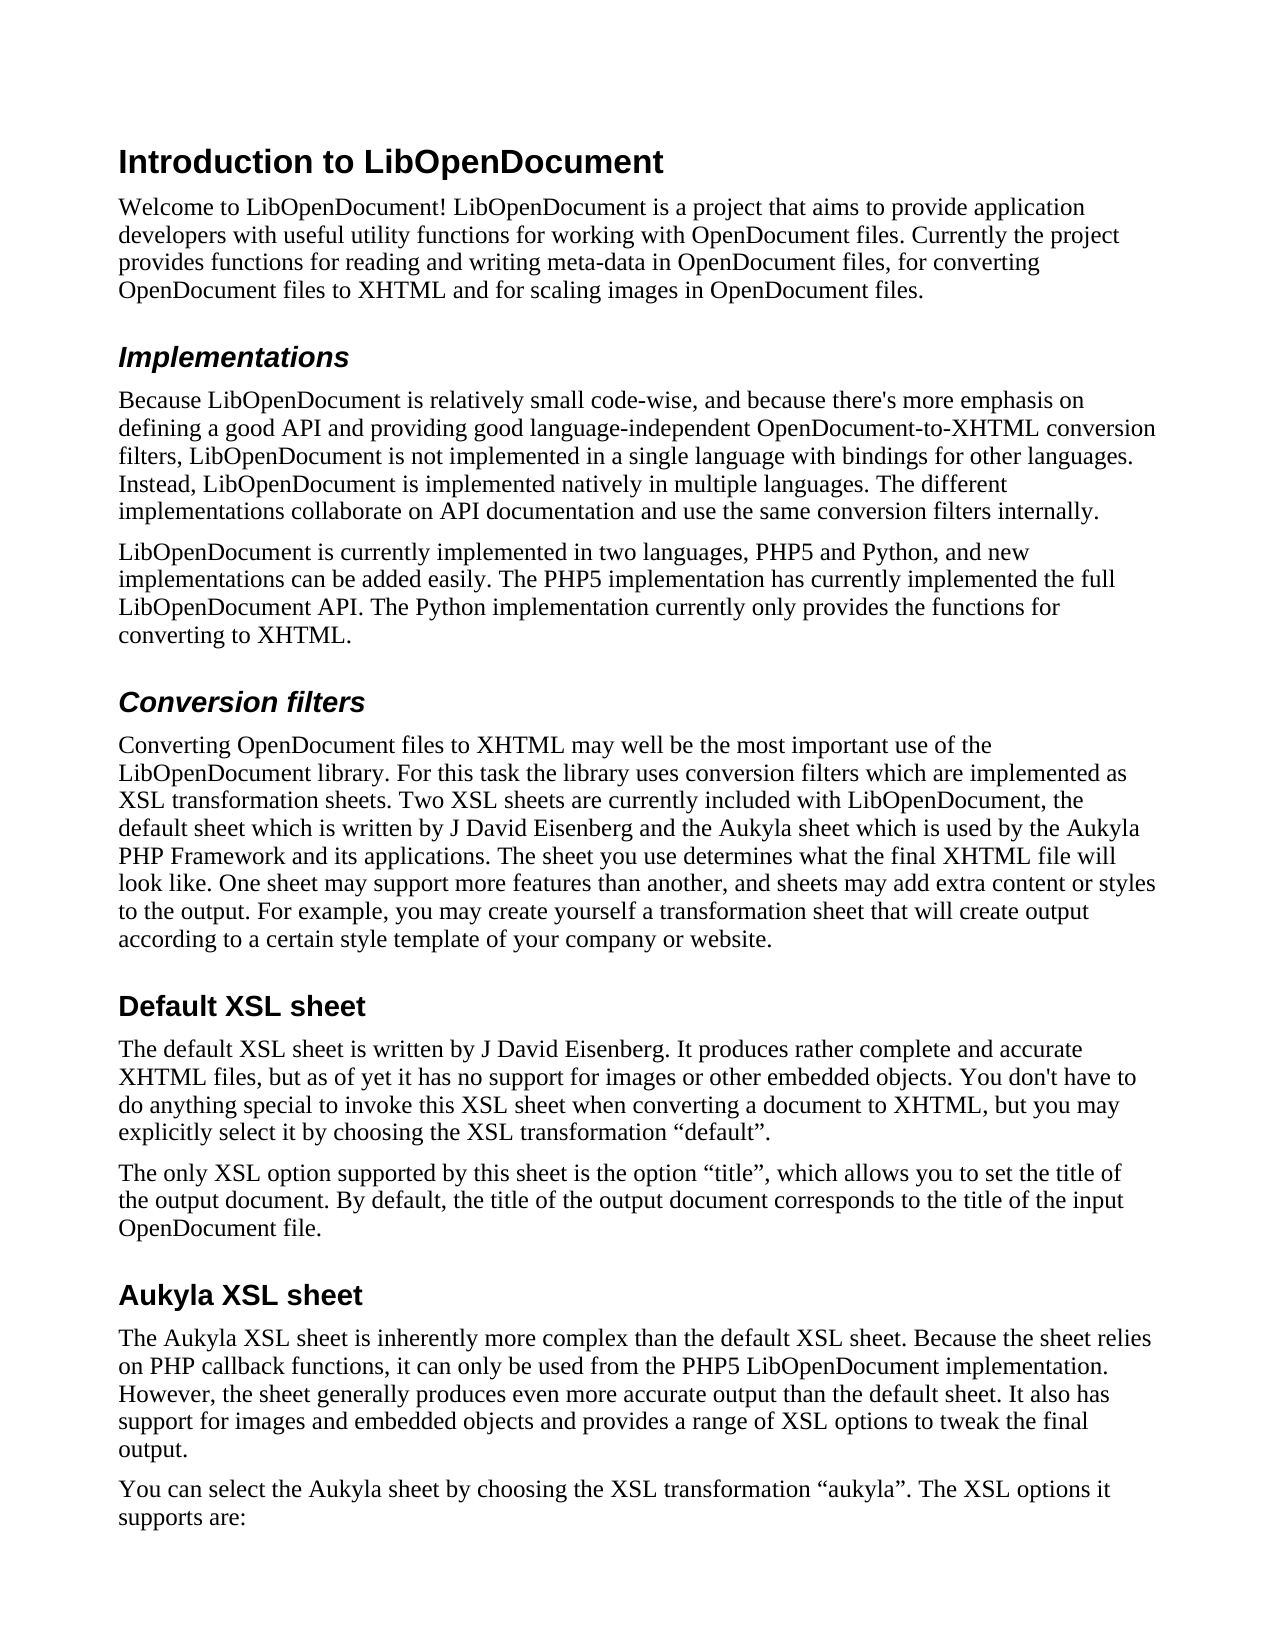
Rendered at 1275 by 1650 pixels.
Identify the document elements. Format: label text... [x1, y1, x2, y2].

subtitle Implementations [118, 341, 1157, 374]
text The default XSL sheet is written by J David Eisenberg. It produces rather complete and accurate XHTML files, but as of yet it has no support for images or other embedded objects. You don't have to do anything special to invoke this XSL sheet when converting a document to XHTML, but you may explicitly select it by choosing the XSL transformation “default”. [118, 1035, 1157, 1146]
subtitle Conversion filters [118, 686, 1157, 718]
text LibOpenDocument is currently implemented in two languages, PHP5 and Python, and new implementations can be added easily. The PHP5 implementation has currently implemented the full LibOpenDocument API. The Python implementation currently only provides the functions for converting to XHTML. [118, 538, 1157, 648]
text Converting OpenDocument files to XHTML may well be the most important use of the LibOpenDocument library. For this task the library uses conversion filters which are implemented as XSL transformation sheets. Two XSL sheets are currently included with LibOpenDocument, the default sheet which is written by J David Eisenberg and the Aukyla sheet which is used by the Aukyla PHP Framework and its applications. The sheet you use determines what the final XHTML file will look like. One sheet may support more features than another, and sheets may add extra content or styles to the output. For example, you may create yourself a transformation sheet that will create output according to a certain style template of your company or website. [118, 731, 1157, 953]
text Welcome to LibOpenDocument! LibOpenDocument is a project that aims to provide application developers with useful utility functions for working with OpenDocument files. Currently the project provides functions for reading and writing meta-data in OpenDocument files, for converting OpenDocument files to XHTML and for scaling images in OpenDocument files. [118, 193, 1157, 304]
subtitle Introduction to LibOpenDocument [118, 143, 1157, 181]
text The only XSL option supported by this sheet is the option “title”, which allows you to set the title of the output document. By default, the title of the output document corresponds to the title of the input OpenDocument file. [118, 1159, 1157, 1242]
subtitle Default XSL sheet [118, 990, 1157, 1023]
text Because LibOpenDocument is relatively small code-wise, and because there's more emphasis on defining a good API and providing good language-independent OpenDocument-to-XHTML conversion filters, LibOpenDocument is not implemented in a single language with bindings for other languages. Instead, LibOpenDocument is implemented natively in multiple languages. The different implementations collaborate on API documentation and use the same conversion filters internally. [118, 387, 1157, 525]
text The Aukyla XSL sheet is inherently more complex than the default XSL sheet. Because the sheet relies on PHP callback functions, it can only be used from the PHP5 LibOpenDocument implementation. However, the sheet generally produces even more accurate output than the default sheet. It also has support for images and embedded objects and provides a range of XSL options to tweak the final output. [118, 1324, 1157, 1463]
subtitle Aukyla XSL sheet [118, 1279, 1157, 1312]
text You can select the Aukyla sheet by choosing the XSL transformation “aukyla”. The XSL options it supports are: [118, 1475, 1157, 1531]
